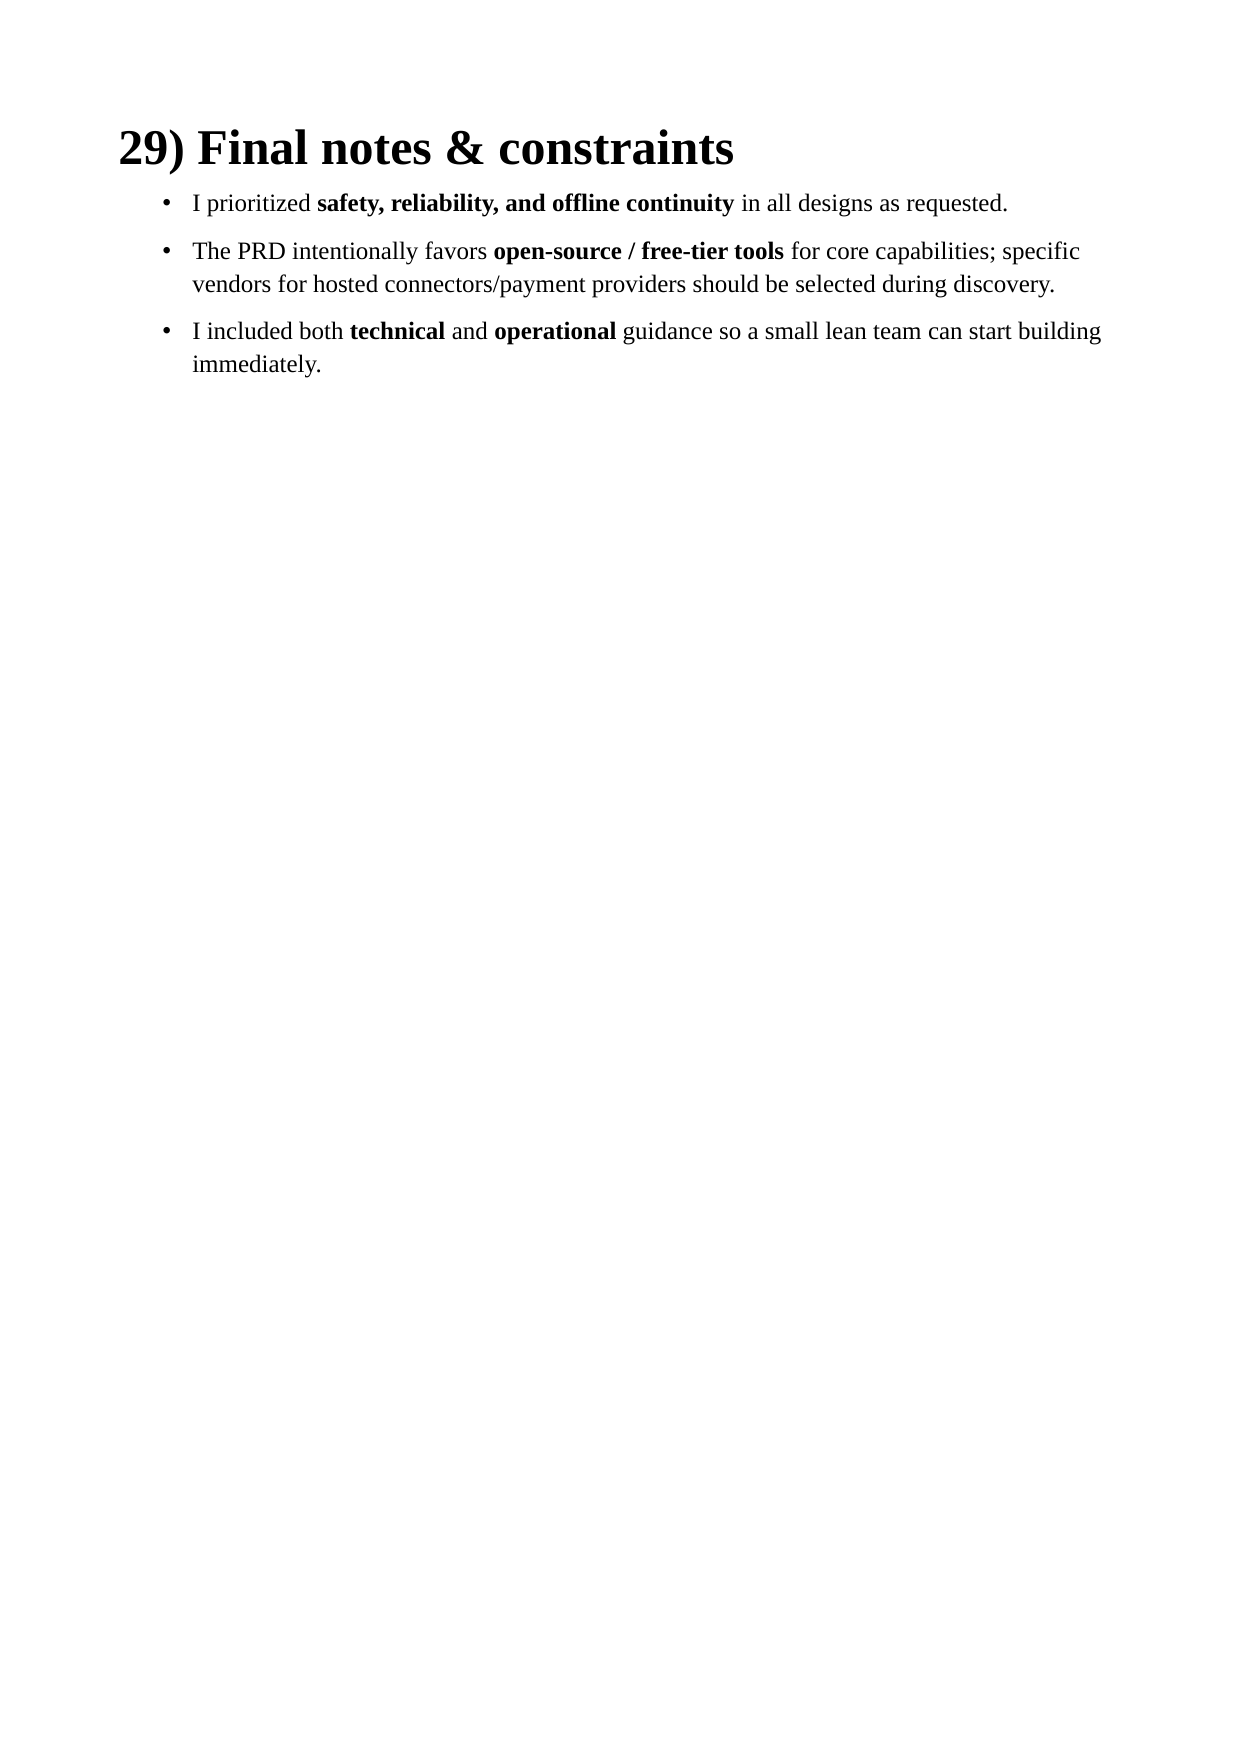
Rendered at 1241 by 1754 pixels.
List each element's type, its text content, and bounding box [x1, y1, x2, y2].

subtitle 29) Final notes & constraints [118, 118, 1122, 176]
list I prioritized safety, reliability, and offline continuity in all designs as requested. [162, 188, 1122, 217]
list I included both technical and operational guidance so a small lean team can start building immediately. [162, 316, 1122, 378]
list The PRD intentionally favors open-source / free-tier tools for core capabilities; specific vendors for hosted connectors/payment providers should be selected during discovery. [162, 236, 1122, 297]
